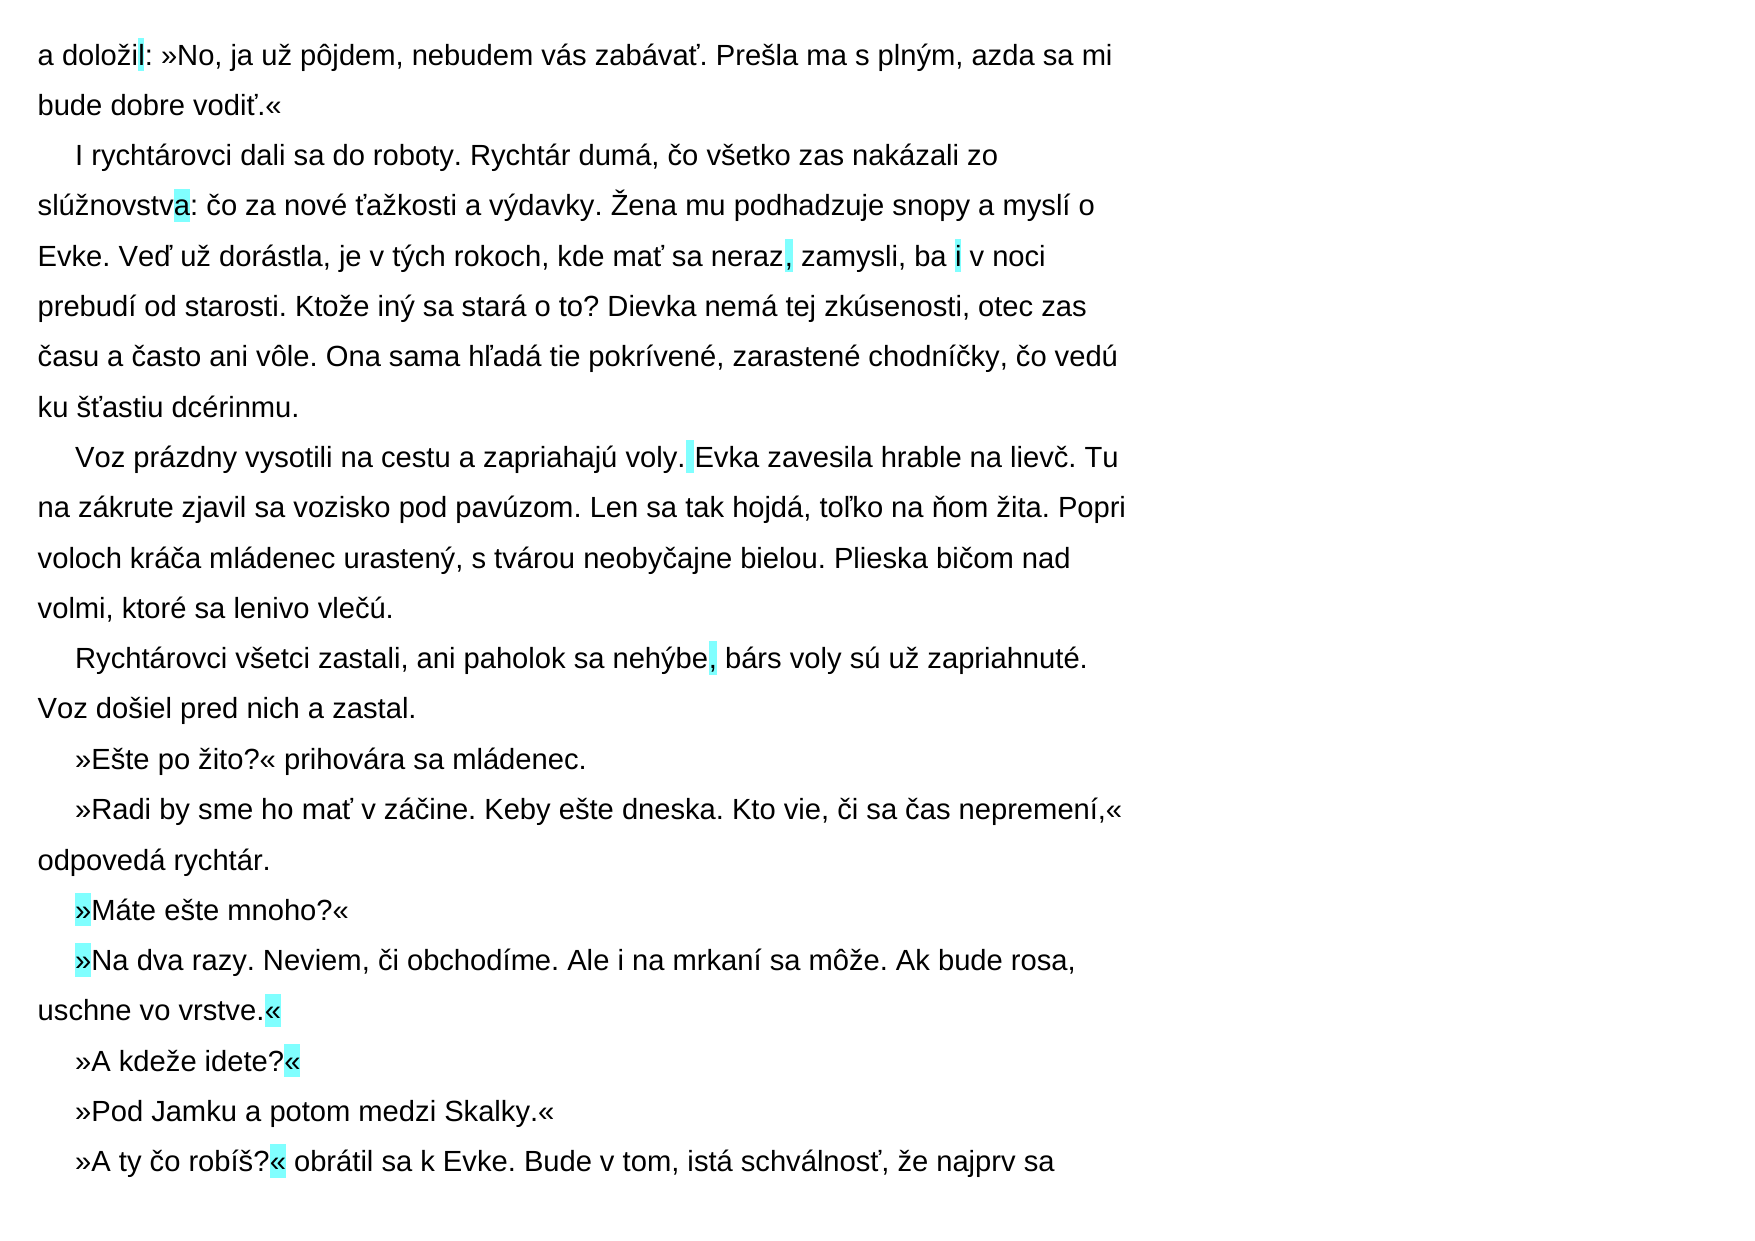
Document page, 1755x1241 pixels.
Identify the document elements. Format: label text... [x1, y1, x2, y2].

text Voz prázdny vysotili na cestu a zapriahajú voly. Evka zavesila hrable na lievč. Tu na zákrute zjavil sa vozisko pod pavúzom. Len sa tak hojdá, toľko na ňom žita. Popri voloch kráča mládenec urastený, s tvárou neobyčajne bielou. Plieska bičom nad volmi, ktoré sa lenivo vlečú. [37, 440, 1130, 624]
text »Pod Jamku a potom medzi Skalky.« [37, 1094, 1130, 1128]
text »Ešte po žito?« prihovára sa mládenec. [37, 742, 1130, 775]
text I rychtárovci dali sa do roboty. Rychtár dumá, čo všetko zas nakázali zo slúžnovstva: čo za nové ťažkosti a výdavky. Žena mu podhadzuje snopy a myslí o Evke. Veď už dorástla, je v tých rokoch, kde mať sa neraz, zamysli, ba i v noci prebudí od starosti. Ktože iný sa stará o to? Dievka nemá tej zkúsenosti, otec zas času a často ani vôle. Ona sama hľadá tie pokrívené, zarastené chodníčky, čo vedú ku šťastiu dcérinmu. [37, 138, 1130, 423]
text »Máte ešte mnoho?« [37, 893, 1130, 926]
text a doložil: »No, ja už pôjdem, nebudem vás zabávať. Prešla ma s plným, azda sa mi bude dobre vodiť.« [37, 37, 1130, 121]
text »A kdeže idete?« [37, 1044, 1130, 1077]
text »A ty čo robíš?« obrátil sa k Evke. Bude v tom, istá schválnosť, že najprv sa [37, 1144, 1130, 1178]
text »Na dva razy. Neviem, či obchodíme. Ale i na mrkaní sa môže. Ak bude rosa, uschne vo vrstve.« [37, 943, 1130, 1027]
text Rychtárovci všetci zastali, ani paholok sa nehýbe, bárs voly sú už zapriahnuté. Voz došiel pred nich a zastal. [37, 641, 1130, 725]
text »Radi by sme ho mať v záčine. Keby ešte dneska. Kto vie, či sa čas nepremení,« odpovedá rychtár. [37, 792, 1130, 876]
